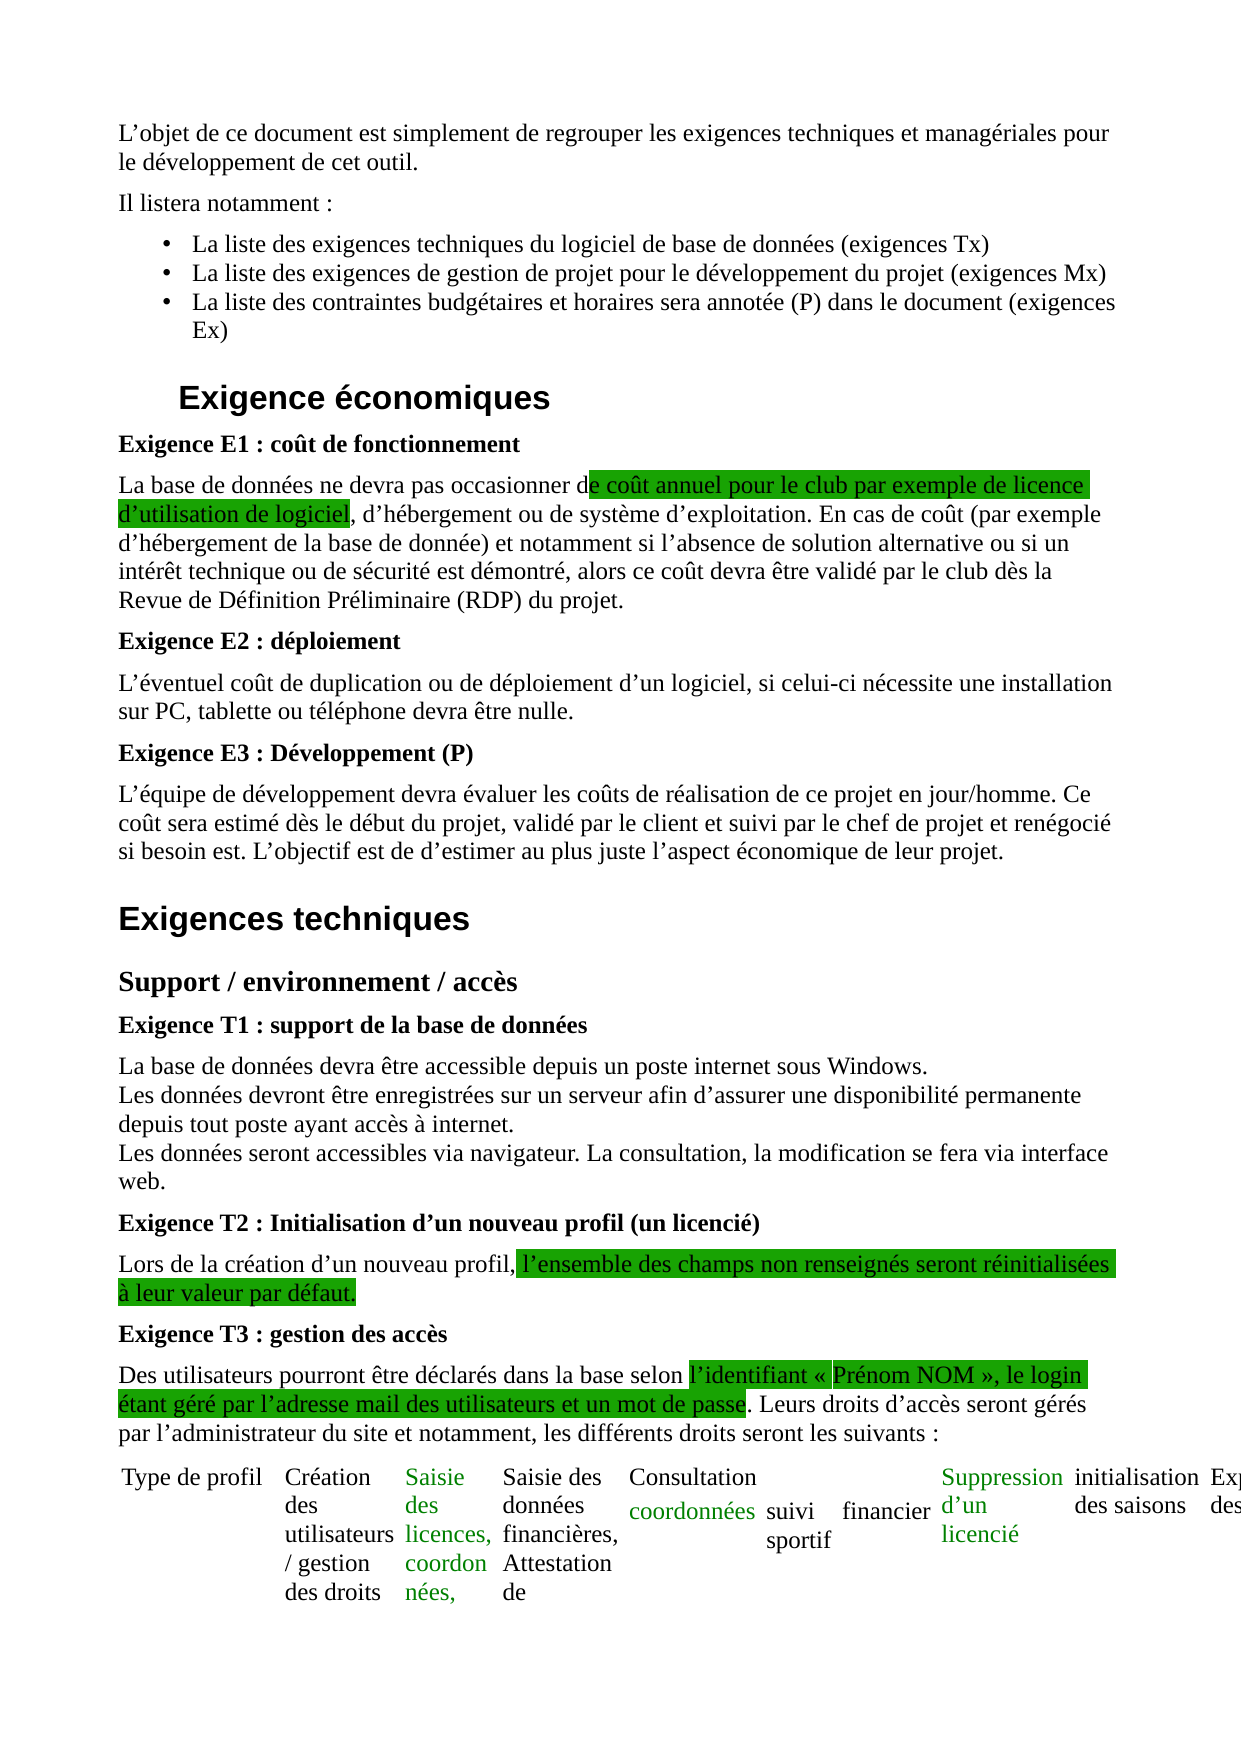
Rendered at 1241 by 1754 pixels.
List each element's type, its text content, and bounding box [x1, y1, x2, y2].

list La liste des exigences de gestion de projet pour le développement du projet (exigences Mx) [162, 258, 1122, 287]
subtitle Exigences techniques [118, 898, 1122, 937]
text La base de données ne devra pas occasionner de coût annuel pour le club par exemple de licence d’utilisation de logiciel, d’hébergement ou de système d’exploitation. En cas de coût (par exemple d’hébergement de la base de donnée) et notamment si l’absence de solution alternative ou si un intérêt technique ou de sécurité est démontré, alors ce coût devra être validé par le club dès la Revue de Définition Préliminaire (RDP) du projet. [118, 470, 1122, 614]
table_header Type de profil [118, 1459, 282, 1608]
table_cell coordonnées [626, 1494, 763, 1608]
text Exigence T2 : Initialisation d’un nouveau profil (un licencié) [118, 1208, 1122, 1236]
text L’équipe de développement devra évaluer les coûts de réalisation de ce projet en jour/homme. Ce coût sera estimé dès le début du projet, validé par le client et suivi par le chef de projet et renégocié si besoin est. L’objectif est de d’estimer au plus juste l’aspect économique de leur projet. [118, 779, 1122, 865]
table_header initialisation des saisons [1071, 1459, 1207, 1608]
text Des utilisateurs pourront être déclarés dans la base selon l’identifiant « Prénom NOM », le login étant géré par l’adresse mail des utilisateurs et un mot de passe. Leurs droits d’accès seront gérés par l’administrateur du site et notamment, les différents droits seront les suivants : [118, 1360, 1122, 1446]
table_cell suivi sportif [763, 1494, 839, 1608]
table_header Saisie des données financières, Attestation de paiement [500, 1459, 626, 1608]
subtitle Support / environnement / accès [118, 964, 1122, 998]
text L’éventuel coût de duplication ou de déploiement d’un logiciel, si celui-ci nécessite une installation sur PC, tablette ou téléphone devra être nulle. [118, 668, 1122, 725]
table_header Exploitation des données [1207, 1459, 1240, 1608]
table_header Création des utilisateurs / gestion des droits [282, 1459, 402, 1608]
list La liste des exigences techniques du logiciel de base de données (exigences Tx) [162, 229, 1122, 258]
text Il listera notamment : [118, 188, 1122, 217]
text Exigence E1 : coût de fonctionnement [118, 429, 1122, 458]
text Exigence T1 : support de la base de données [118, 1010, 1122, 1039]
text L’objet de ce document est simplement de regrouper les exigences techniques et managériales pour le développement de cet outil. [118, 118, 1122, 176]
text Exigence E2 : déploiement [118, 626, 1122, 655]
text La base de données devra être accessible depuis un poste internet sous Windows. Les données devront être enregistrées sur un serveur afin d’assurer une disponibilité permanente depuis tout poste ayant accès à internet. Les données seront accessibles via navigateur. La consultation, la modification se fera via interface web. [118, 1051, 1122, 1195]
text Lors de la création d’un nouveau profil, l’ensemble des champs non renseignés seront réinitialisées à leur valeur par défaut. [118, 1249, 1122, 1306]
table_header Suppression d’un licencié [938, 1459, 1071, 1608]
table_header Saisie des licences, coordonnées, photos [402, 1459, 499, 1608]
table_header Consultation [626, 1459, 938, 1493]
list La liste des contraintes budgétaires et horaires sera annotée (P) dans le document (exigences Ex) [162, 287, 1122, 344]
table_cell financier [839, 1494, 938, 1608]
subtitle Exigence économiques [118, 378, 1122, 416]
text Exigence E3 : Développement (P) [118, 738, 1122, 766]
text Exigence T3 : gestion des accès [118, 1319, 1122, 1348]
